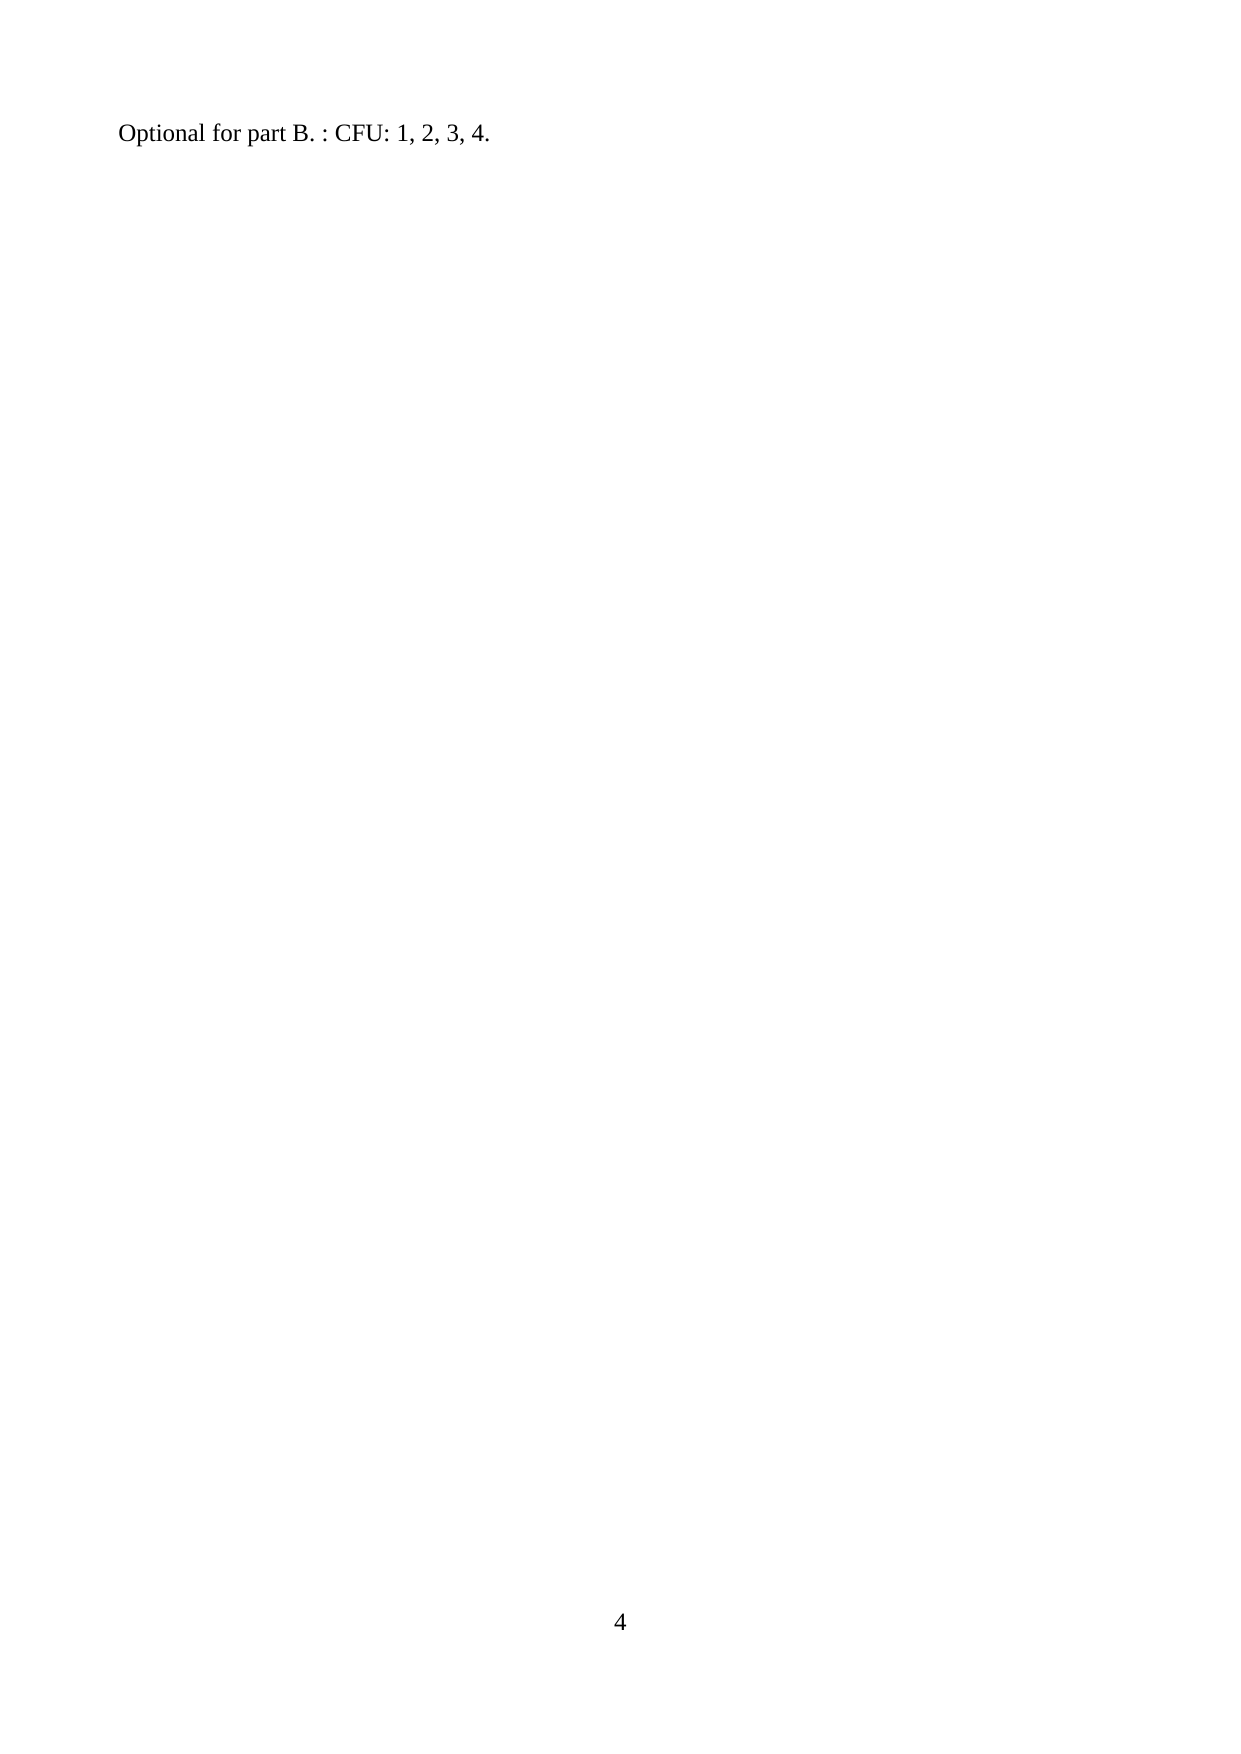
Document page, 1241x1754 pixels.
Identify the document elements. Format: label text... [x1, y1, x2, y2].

text Optional for part B. : CFU: 1, 2, 3, 4. [118, 118, 1122, 147]
